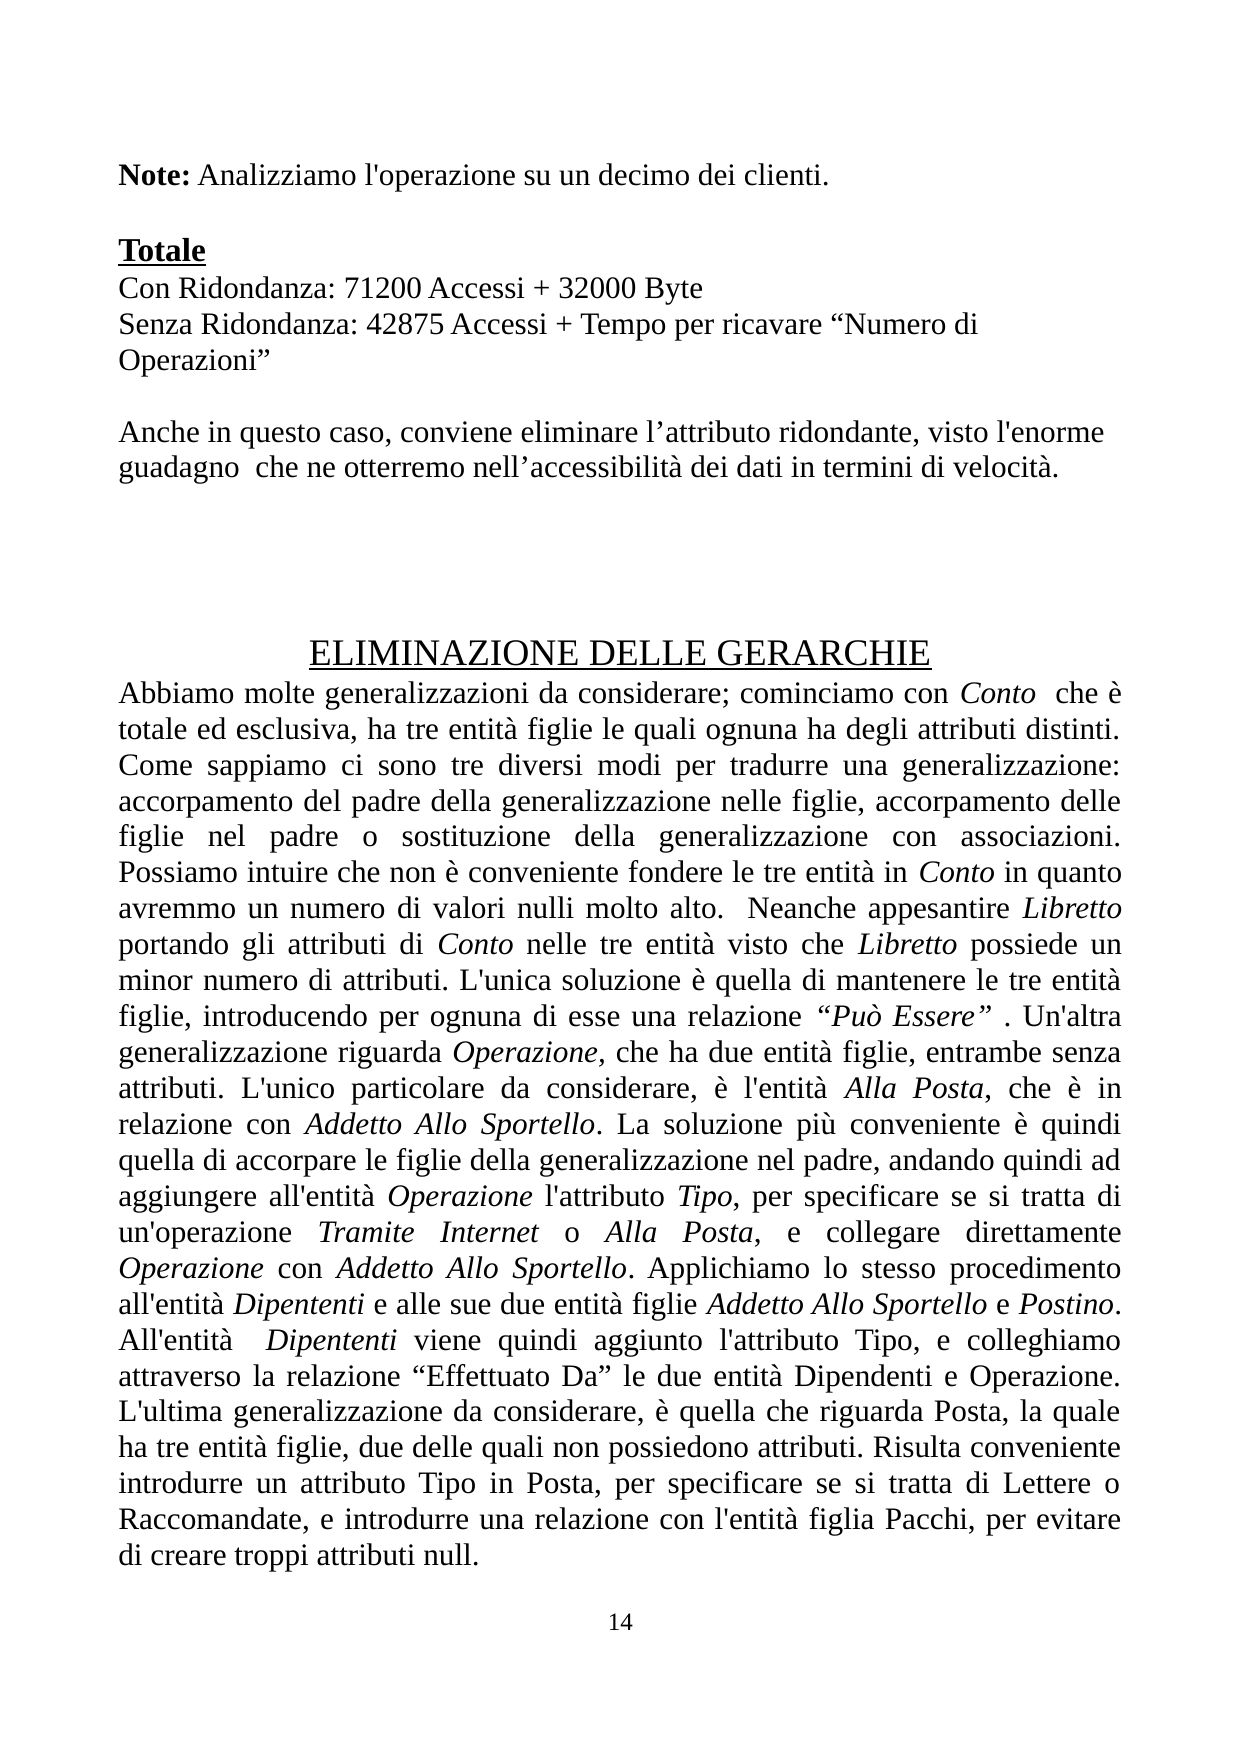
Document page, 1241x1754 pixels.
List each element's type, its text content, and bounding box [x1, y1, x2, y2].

text Senza Ridondanza: 42875 Accessi + Tempo per ricavare “Numero di Operazioni” [118, 305, 1122, 377]
text Con Ridondanza: 71200 Accessi + 32000 Byte [118, 269, 1122, 305]
text Abbiamo molte generalizzazioni da considerare; cominciamo con Conto che è totale ed esclusiva, ha tre entità figlie le quali ognuna ha degli attributi distinti. Come sappiamo ci sono tre diversi modi per tradurre una generalizzazione: accorpamento del padre della generalizzazione nelle figlie, accorpamento delle figlie nel padre o sostituzione della generalizzazione con associazioni. Possiamo intuire che non è conveniente fondere le tre entità in Conto in quanto avremmo un numero di valori nulli molto alto. Neanche appesantire Libretto portando gli attributi di Conto nelle tre entità visto che Libretto possiede un minor numero di attributi. L'unica soluzione è quella di mantenere le tre entità figlie, introducendo per ognuna di esse una relazione “Può Essere” . Un'altra generalizzazione riguarda Operazione, che ha due entità figlie, entrambe senza attributi. L'unico particolare da considerare, è l'entità Alla Posta, che è in relazione con Addetto Allo Sportello. La soluzione più conveniente è quindi quella di accorpare le figlie della generalizzazione nel padre, andando quindi ad aggiungere all'entità Operazione l'attributo Tipo, per specificare se si tratta di un'operazione Tramite Internet o Alla Posta, e collegare direttamente Operazione con Addetto Allo Sportello. Applichiamo lo stesso procedimento all'entità Dipententi e alle sue due entità figlie Addetto Allo Sportello e Postino. All'entità Dipententi viene quindi aggiunto l'attributo Tipo, e colleghiamo attraverso la relazione “Effettuato Da” le due entità Dipendenti e Operazione. L'ultima generalizzazione da considerare, è quella che riguarda Posta, la quale ha tre entità figlie, due delle quali non possiedono attributi. Risulta conveniente introdurre un attributo Tipo in Posta, per specificare se si tratta di Lettere o Raccomandate, e introdurre una relazione con l'entità figlia Pacchi, per evitare di creare troppi attributi null. [118, 674, 1122, 1572]
text Anche in questo caso, conviene eliminare l’attributo ridondante, visto l'enorme guadagno che ne otterremo nell’accessibilità dei dati in termini di velocità. [118, 413, 1122, 485]
text Note: Analizziamo l'operazione su un decimo dei clienti. [118, 156, 1122, 192]
text Totale [118, 231, 1122, 269]
text ELIMINAZIONE DELLE GERARCHIE [118, 631, 1122, 674]
